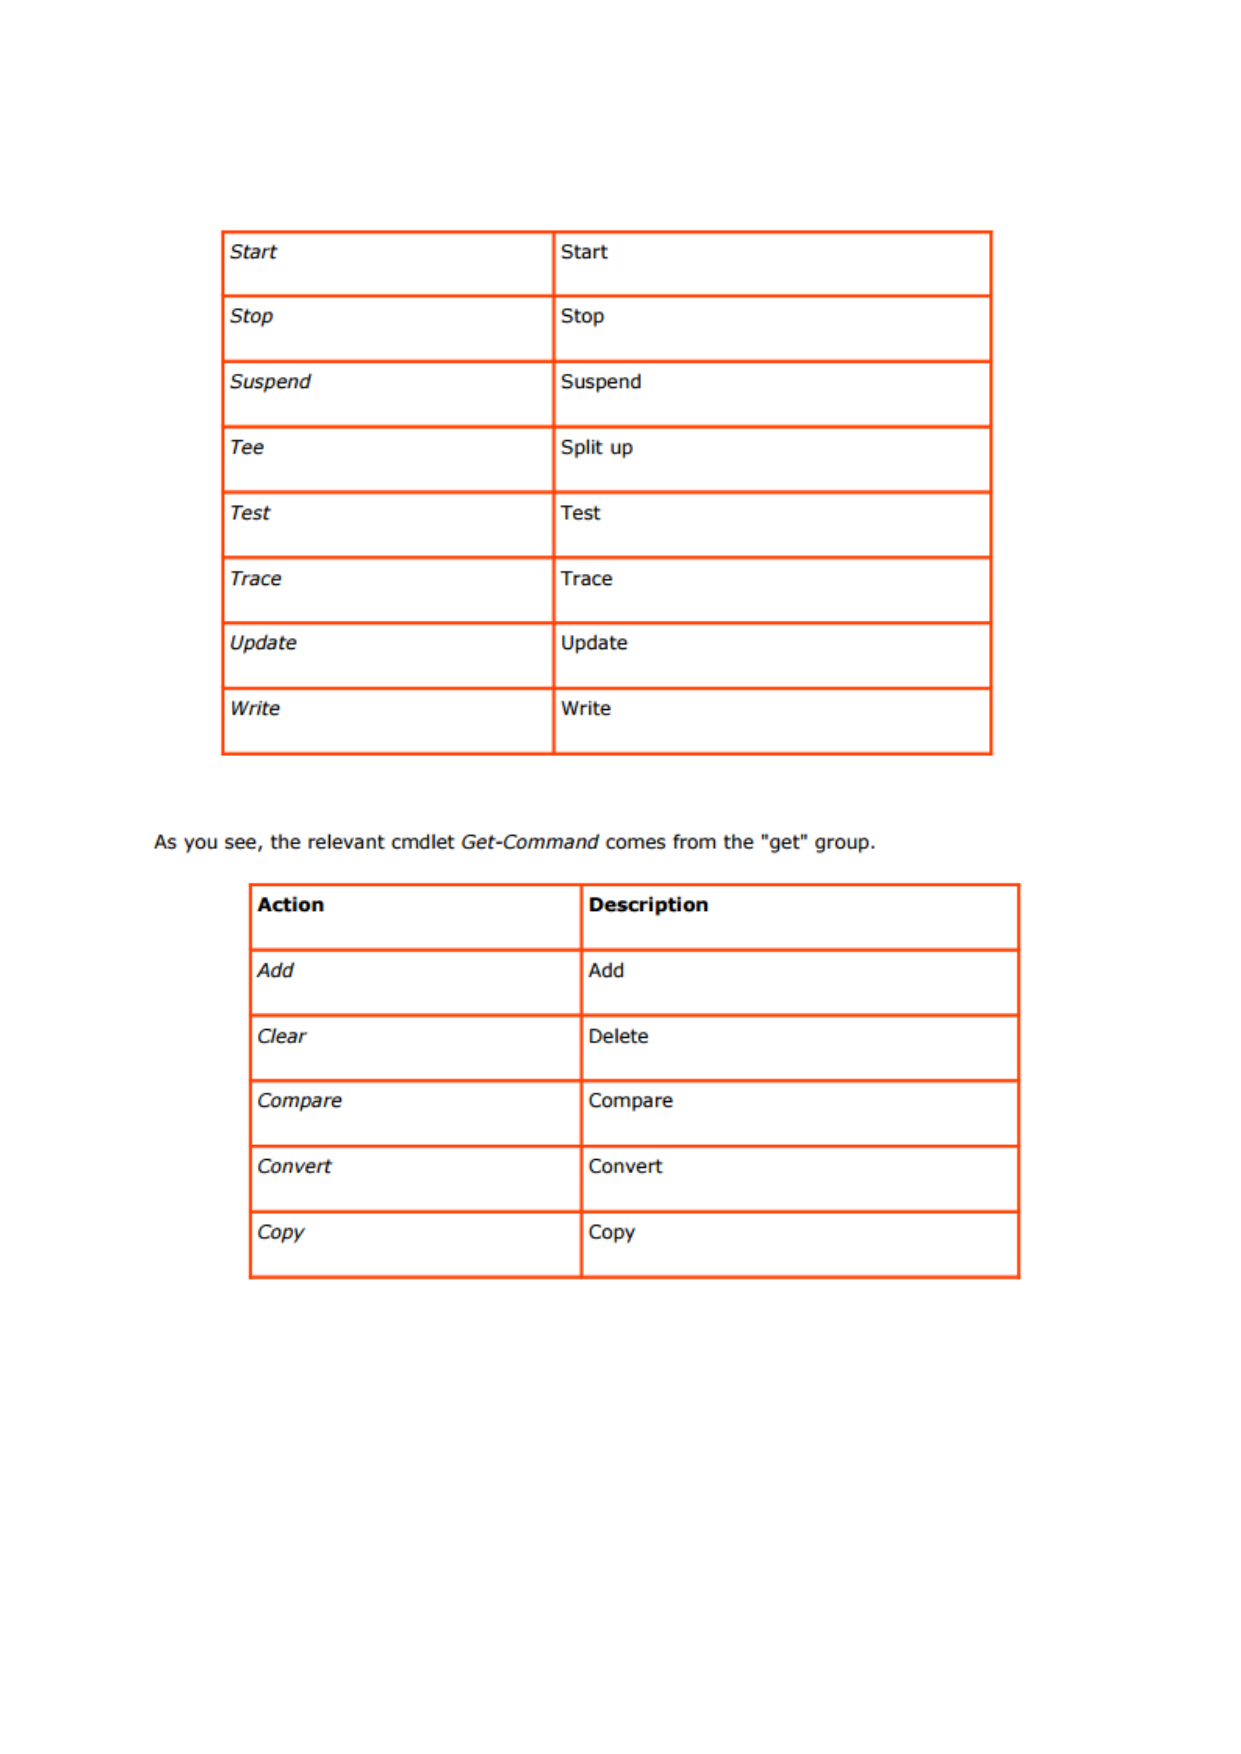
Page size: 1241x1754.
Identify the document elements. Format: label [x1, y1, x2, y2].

picture [146, 827, 1094, 1300]
picture [206, 204, 1035, 770]
